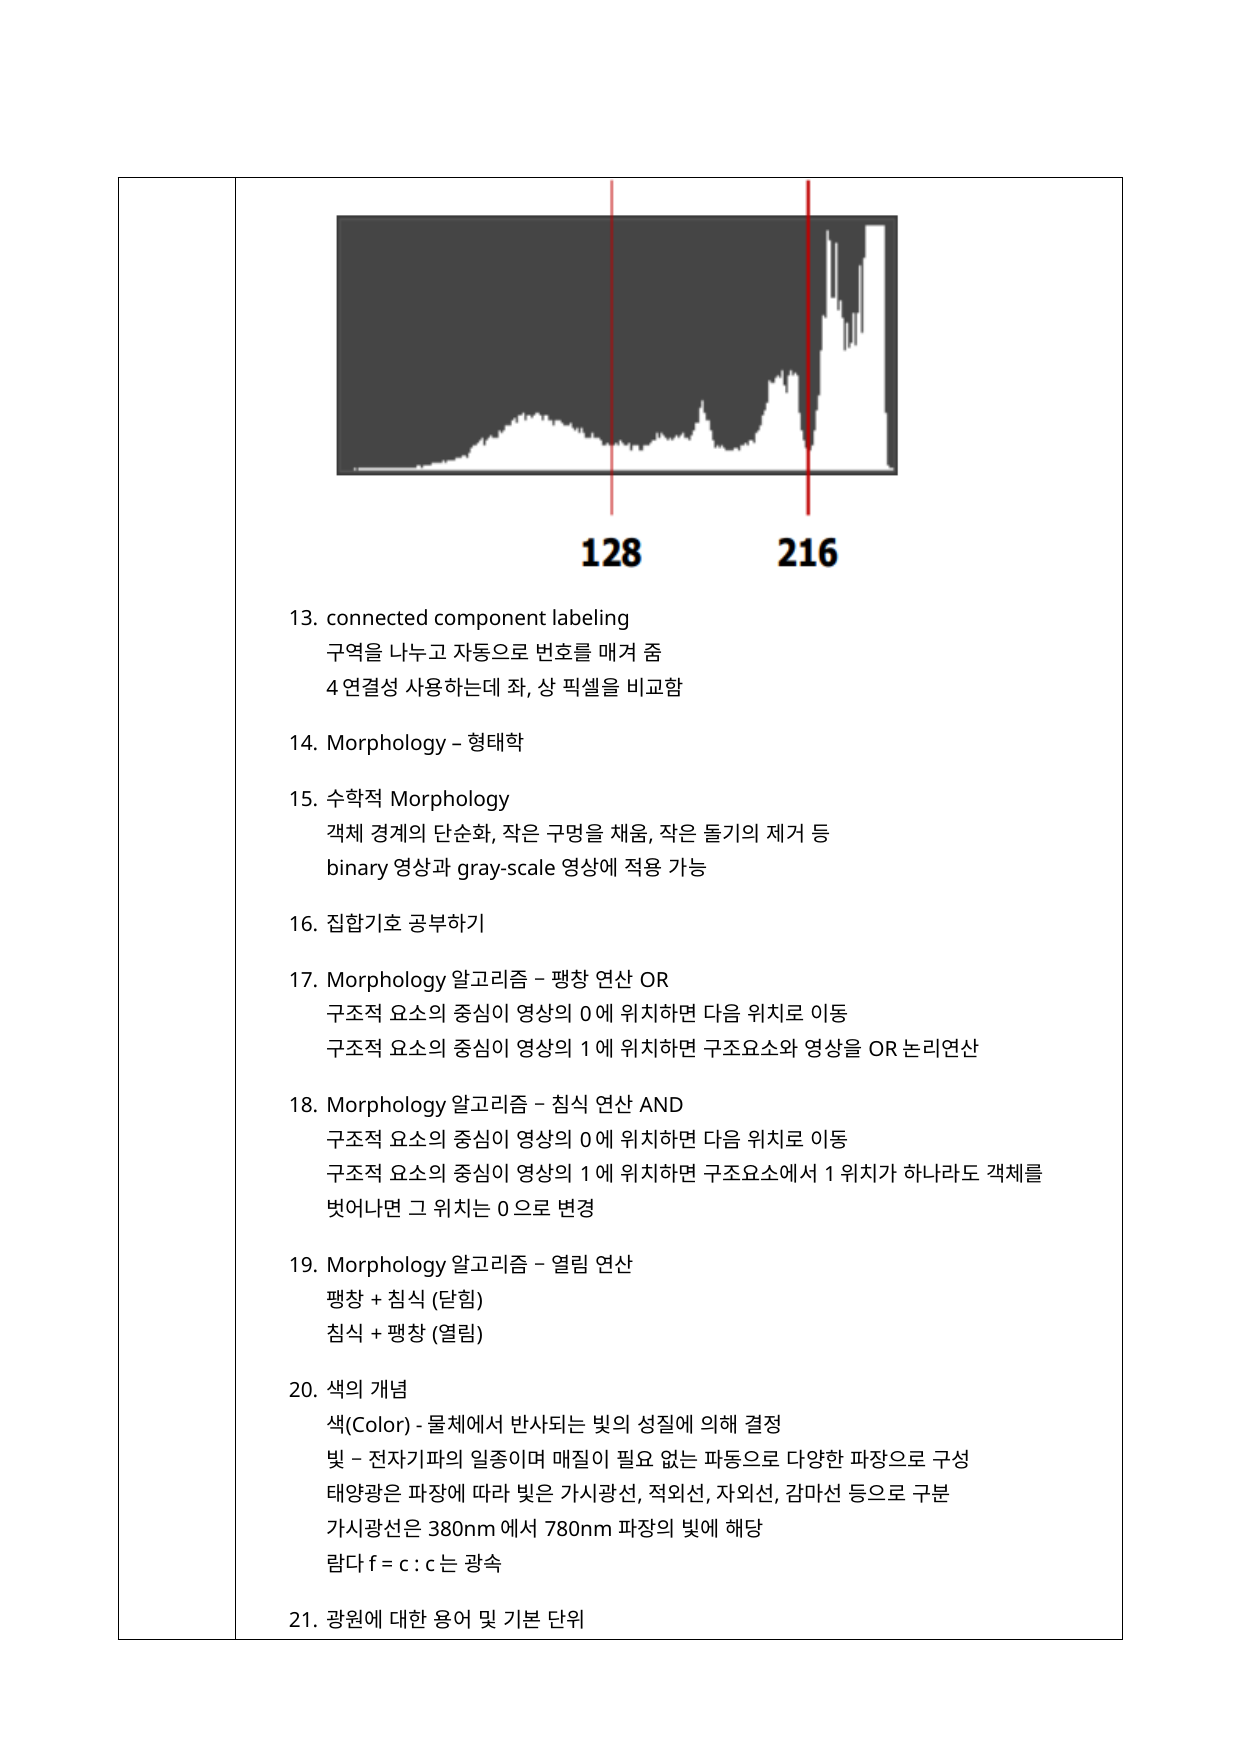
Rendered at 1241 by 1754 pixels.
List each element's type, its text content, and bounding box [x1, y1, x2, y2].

table_cell [119, 178, 235, 1639]
picture [326, 178, 909, 579]
table_cell 1217 review gray scale thresholding – 대표적인 방법이 otsu t를 기점으로 계단함수 binarization – masking, 0 아니면 1 scale을(t값을) 올릴 때 일어날 현상 생각해보기 bi = 2개, 3개 이상은 multi 히스토그램에서 골짜기 부분 = thresholding OTSU – 임계 값 T를 기준으로 영역을 2개 그룹으로 나누었을 때 각 집합내의 명암 분포는 균일하고 집합 사이의 명암 차이는 최대화될 수 있도록 함 1 + 2가 최소가 되는 것 최적화 알고리즘에서는 비용함수 또는 목적 함수를 사용하여 점수 계산 컬러이미지 segmentation – 구역 나누기 연결성 Connectivity anchor 포인트를 기준으로 4연결성 - 상하좌우 8연결성 – 주위 전부 6연결성 – 상하좌우 + 좌상우하, 상하좌우 + 우상좌하 algorithm watershed – 분수령 – 산맥에 물이 흐르면 어디에 고일지 생각해보기 물을 쫙 뿌려 – 물이 고이는 자리를 QUEUE에 넣고 연산 계속하면 물이 흘러 넘치는 경계가 표시됨 clustering techniques 특정 공간에서 군집화에 의해 영상 분할(segmentation) 수행 C(hyper parameter)-Means clustering: ML의 K-mean과 원리가 같음 C-Means Clustering with Gaussian smoothing하면 이미지의 계단 현상이 줄어듦 반복 임계화 기법 Recursive Thresholding Technique Thresholding을 하는데 반복적으로 하는 것 connected component labeling 구역을 나누고 자동으로 번호를 매겨 줌 4연결성 사용하는데 좌, 상 픽셀을 비교함 Morphology – 형태학 수학적 Morphology 객체 경계의 단순화, 작은 구멍을 채움, 작은 돌기의 제거 등 binary 영상과 gray-scale 영상에 적용 가능 집합기호 공부하기 Morphology 알고리즘 – 팽창 연산 OR 구조적 요소의 중심이 영상의 0에 위치하면 다음 위치로 이동 구조적 요소의 중심이 영상의 1에 위치하면 구조요소와 영상을 OR 논리연산 Morphology 알고리즘 – 침식 연산 AND 구조적 요소의 중심이 영상의 0에 위치하면 다음 위치로 이동 구조적 요소의 중심이 영상의 1에 위치하면 구조요소에서 1위치가 하나라도 객체를 벗어나면 그 위치는 0으로 변경 Morphology 알고리즘 – 열림 연산 팽창 + 침식 (닫힘) 침식 + 팽창 (열림) 색의 개념 색(Color) - 물체에서 반사되는 빛의 성질에 의해 결정 빛 – 전자기파의 일종이며 매질이 필요 없는 파동으로 다양한 파장으로 구성 태양광은 파장에 따라 빛은 가시광선, 적외선, 자외선, 감마선 등으로 구분 가시광선은 380nm에서 780nm 파장의 빛에 해당 람다f = c : c는 광속 광원에 대한 용어 및 기본 단위 방사 휘도(radiance) – 광원으로부터 나오는 에너지의 총량(w) 에너지의 단위(j)줄 휘도(luminance) – 관찰자가 광원으로부터 인지하는 에너지의 양(lm), (cd/m^2) 명도(brightness) – 관찰자의 “주관적인” 밝기(측정 불가) 눈의 구조 원추세포cone - 색상을 구분, 간상세포 rod - 명암을 구분 파랑(베타)세포 2%, 초록(감마)세포 33%, 빨강(로우) 65% 세포 파장 흡수 원추세포, 간상세포의 분포 정확히 상이 맞지 않아도 명암은 초점이 없더라도 인지할 수 있음 원추세포에서의 빛의 수용 민감도 삼색 정합(trichromatic matching) RGB의 정도를 가지고 모든 색을 구현할 수 있음 RGB 모델 - 모니터 R, G, B를 축 하나씩으로 생각해서 3차원 배열을 만듦, axis maximum value 1 각 꼭지점이 무슨색이 될지 생각해보기 ex) 0.0.0 = black, 1, 1, 1 = white 트루컬러는 16,777,216개의 색상, RGB에 각각 1바이트(8비트)를 할당함 CMY 모델 – 프린터 청록색(Cyan), 자홍색(Magenta), 노란색(Yellow)을 기본 색으로 사용 마찬가지로 C, M, Y를 축 하나씩으로 생각해서 3차원 좌표를 만듦 HSV 모델 색상(hue), 채도(saturation), 명도(value)를 기본색으로 사용 색상은 색의 주 파장을 구분하는 특징 채도는 색의 순수성(purity)을 구분하는 특징 명도는 색의 밝고 어두운 정도를 구분하는 값 역 원뿔 3차원으로 생각하기 색상(hue)는 0~359 채도(saturation)은 0~255 명도(value)는 0~255 YUV, YIQ 모델 아날로그 TV의 전송에 사용하는 색 모델 색에서 밝기 성분과 색도(chromaticity) 성분을 구분 가능 YCbCr 모델 영상 및 비디오 압축 등에서 주로 사용 Y성분: 휘도(luminance), Cb & Cr 성분: 색차(chrominance) 휘도와 색차 Lab 모델 균일 색 모델(uniform color model) 색의 차이를 수치적으로 계산할 경우 색 모델에서의 두 색 사이의 거리(distance)를 사용 L는 밝기(lightness), a와 b는 색도(chromaticity) 성분 L은 0 ~ 100 사이의 값을 가지며 0은 검은색, 100은 흰색 a는 초록색 ~ 자홍색 사이의 색을 나타내며 -는 초록색, +는 자홍색 b는 파란색 ~ 노란색 사이의 색을 나타내며 -는 파란색, +는 자홍색 [236, 178, 1122, 1639]
